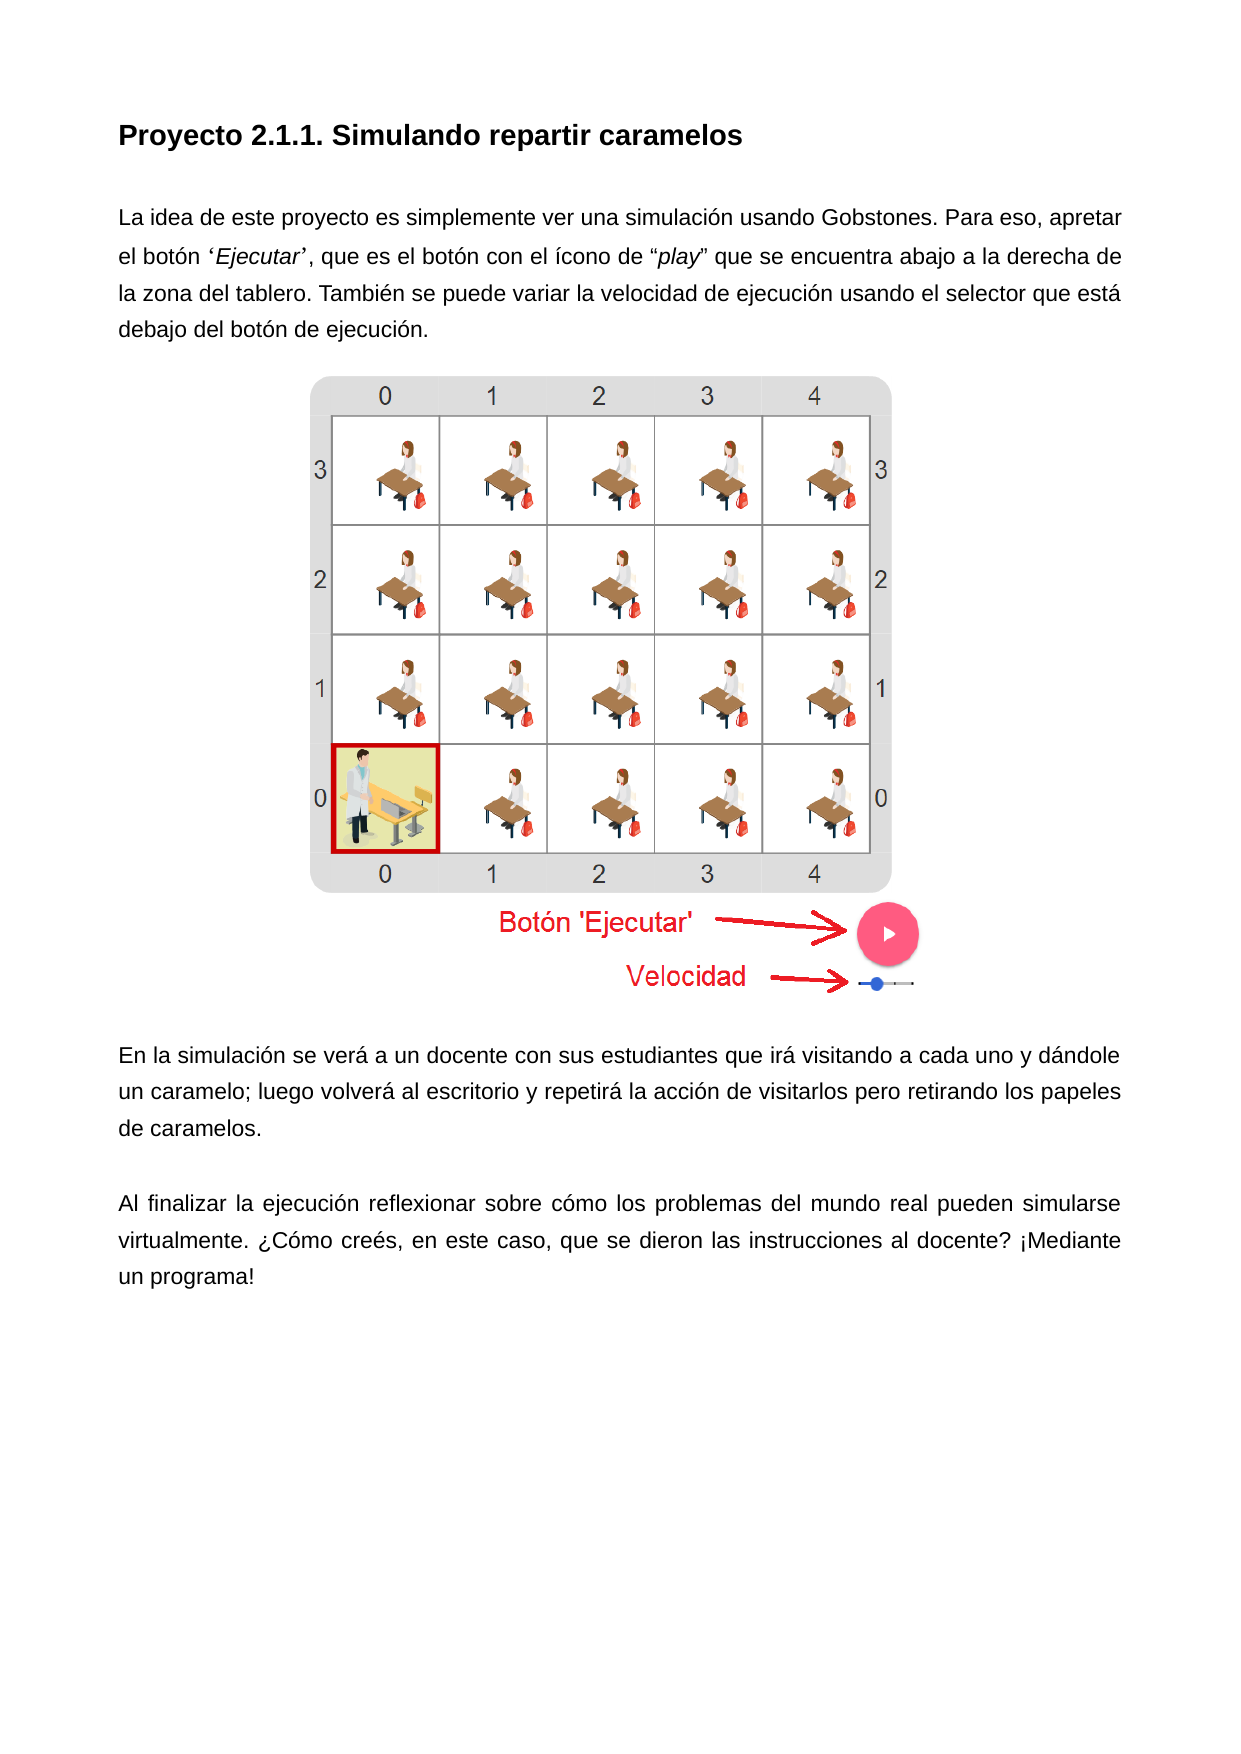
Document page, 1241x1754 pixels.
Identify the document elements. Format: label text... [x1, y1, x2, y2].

text La idea de este proyecto es simplemente ver una simulación usando Gobstones. Para eso, apretar el botón ‘Ejecutar’, que es el botón con el ícono de “play” que se encuentra abajo a la derecha de la zona del tablero. También se puede variar la velocidad de ejecución usando el selector que está debajo del botón de ejecución. [118, 204, 1122, 343]
text Al finalizar la ejecución reflexionar sobre cómo los problemas del mundo real pueden simularse virtualmente. ¿Cómo creés, en este caso, que se dieron las instrucciones al docente? ¡Mediante un programa! [118, 1190, 1122, 1289]
text Proyecto 2.1.1. Simulando repartir caramelos [118, 118, 1122, 152]
text En la simulación se verá a un docente con sus estudiantes que irá visitando a cada uno y dándole un caramelo; luego volverá al escritorio y repetirá la acción de visitarlos pero retirando los papeles de caramelos. [118, 1042, 1122, 1141]
picture [299, 352, 941, 1003]
